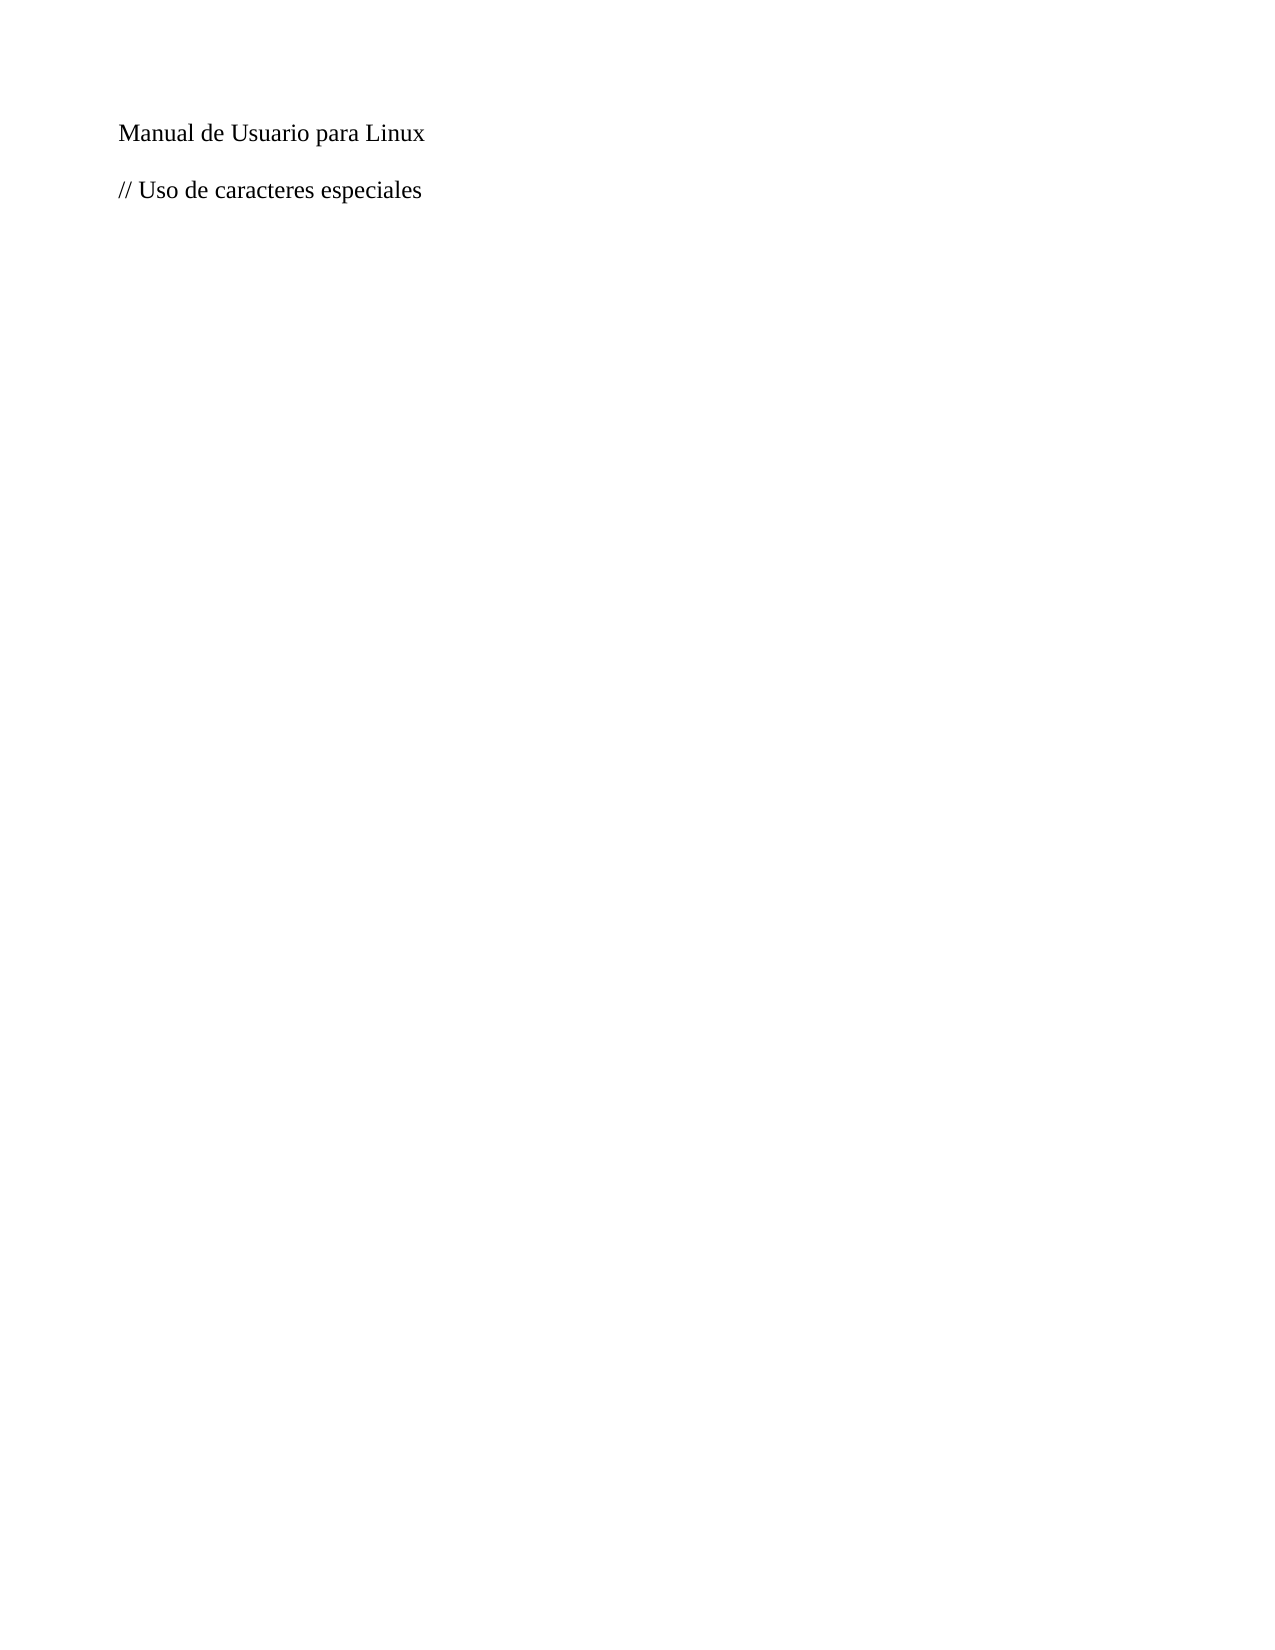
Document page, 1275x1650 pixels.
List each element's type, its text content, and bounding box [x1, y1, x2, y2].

text // Uso de caracteres especiales [118, 176, 1157, 204]
text Manual de Usuario para Linux [118, 118, 1157, 147]
